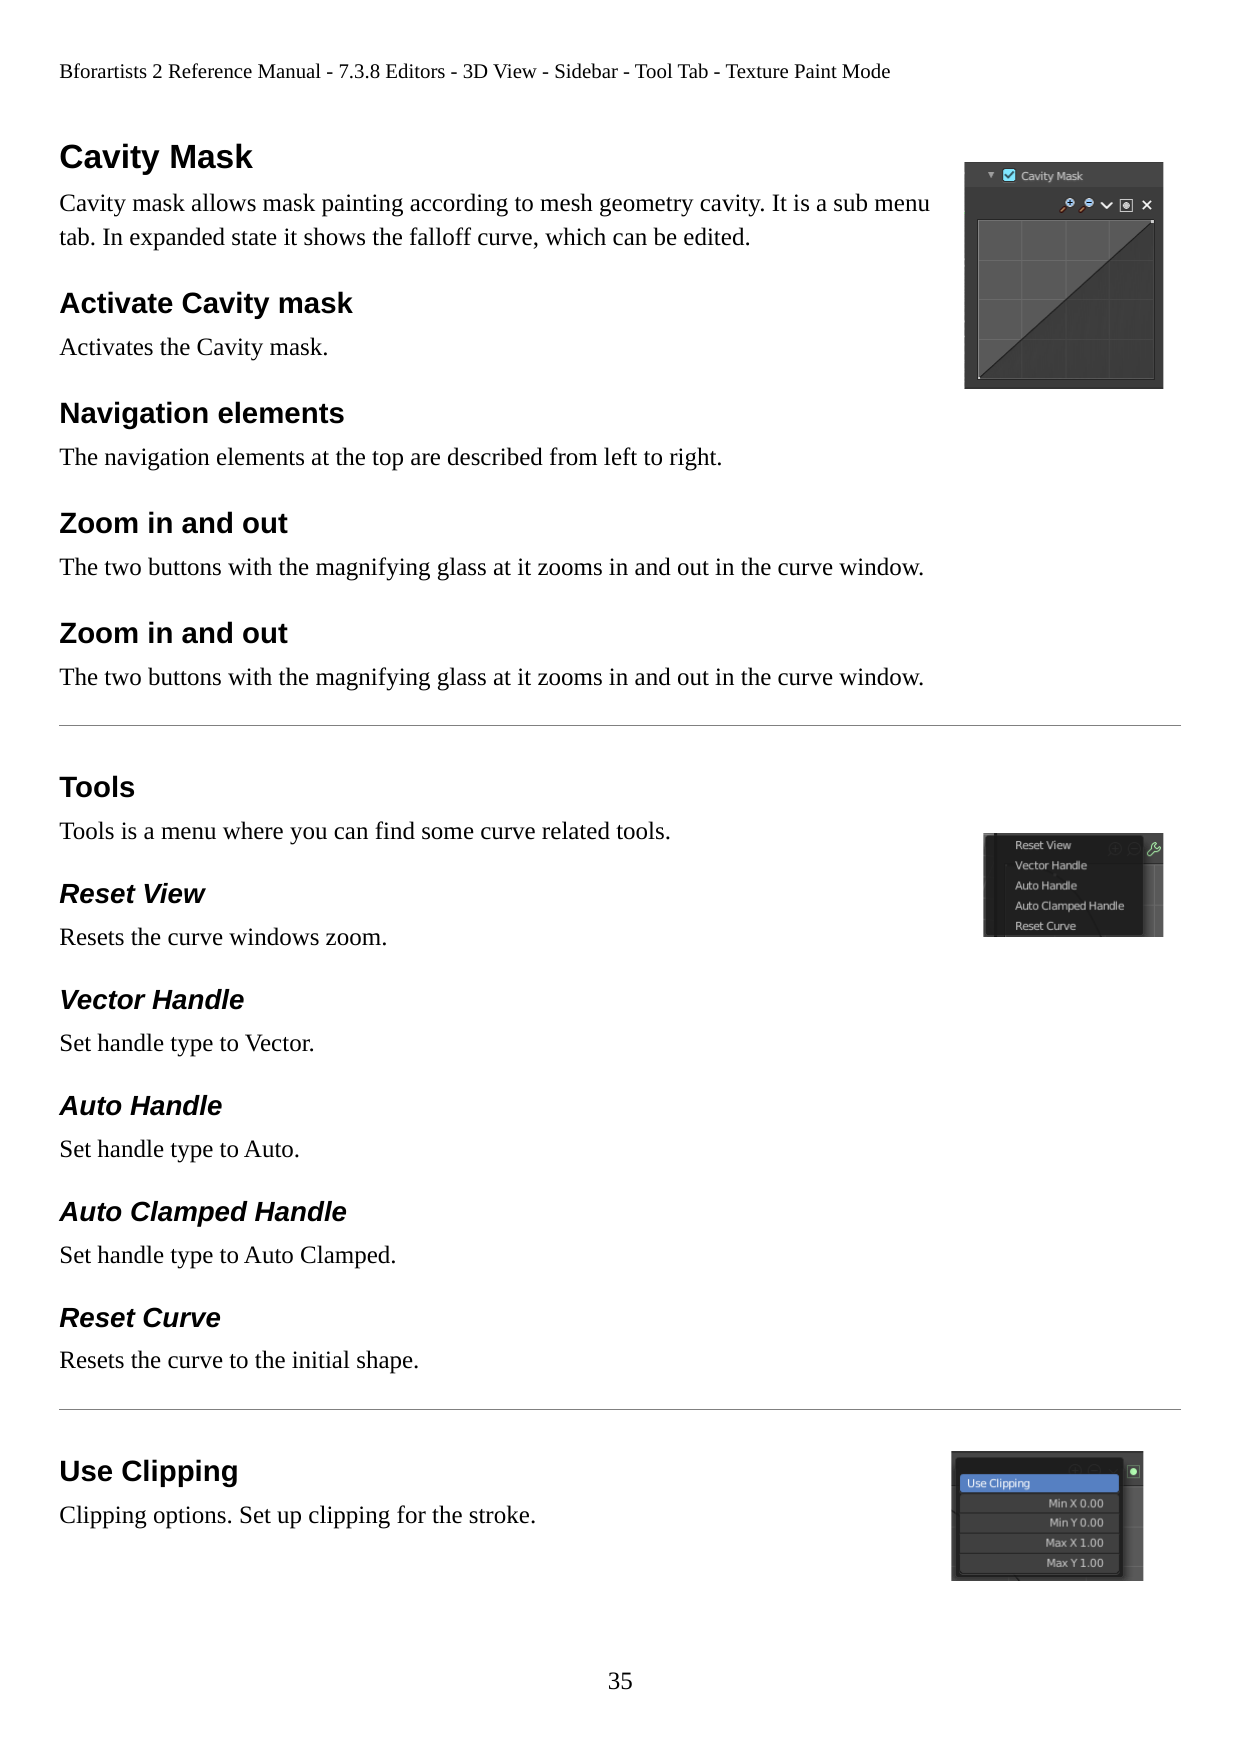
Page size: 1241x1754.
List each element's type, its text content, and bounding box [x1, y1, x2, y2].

subtitle [1164, 877, 1181, 909]
text [1144, 1500, 1181, 1528]
subtitle Activate Cavity mask [59, 286, 964, 320]
subtitle Vector Handle [59, 983, 1181, 1015]
picture [983, 833, 1164, 937]
text The navigation elements at the top are described from left to right. [59, 442, 1181, 471]
subtitle Auto Clamped Handle [59, 1195, 1181, 1227]
subtitle Tools [59, 770, 1181, 803]
text The two buttons with the magnifying glass at it zooms in and out in the curve window. [59, 662, 1181, 691]
picture [964, 162, 1164, 389]
text Clipping options. Set up clipping for the stroke. [59, 1500, 951, 1528]
text Cavity mask allows mask painting according to mesh geometry cavity. It is a sub menu tab. In expanded state it shows the falloff curve, which can be edited. [59, 188, 964, 251]
text Set handle type to Auto Clamped. [59, 1240, 1181, 1268]
subtitle Zoom in and out [59, 506, 1181, 539]
subtitle Cavity Mask [59, 137, 1181, 175]
subtitle [1164, 286, 1181, 320]
text Set handle type to Auto. [59, 1134, 1181, 1162]
subtitle Reset Curve [59, 1301, 1181, 1333]
text Resets the curve windows zoom. [59, 922, 1181, 951]
text The two buttons with the magnifying glass at it zooms in and out in the curve window. [59, 552, 1181, 581]
subtitle Use Clipping [59, 1453, 951, 1487]
subtitle [1144, 1453, 1181, 1487]
text Set handle type to Vector. [59, 1028, 1181, 1057]
subtitle Zoom in and out [59, 616, 1181, 649]
subtitle Auto Handle [59, 1089, 1181, 1121]
subtitle Reset View [59, 877, 983, 909]
text Resets the curve to the initial shape. [59, 1346, 1181, 1374]
subtitle Navigation elements [59, 396, 1181, 429]
picture [951, 1451, 1144, 1581]
text Tools is a menu where you can find some curve related tools. [59, 816, 1181, 845]
text Activates the Cavity mask. [59, 332, 964, 361]
